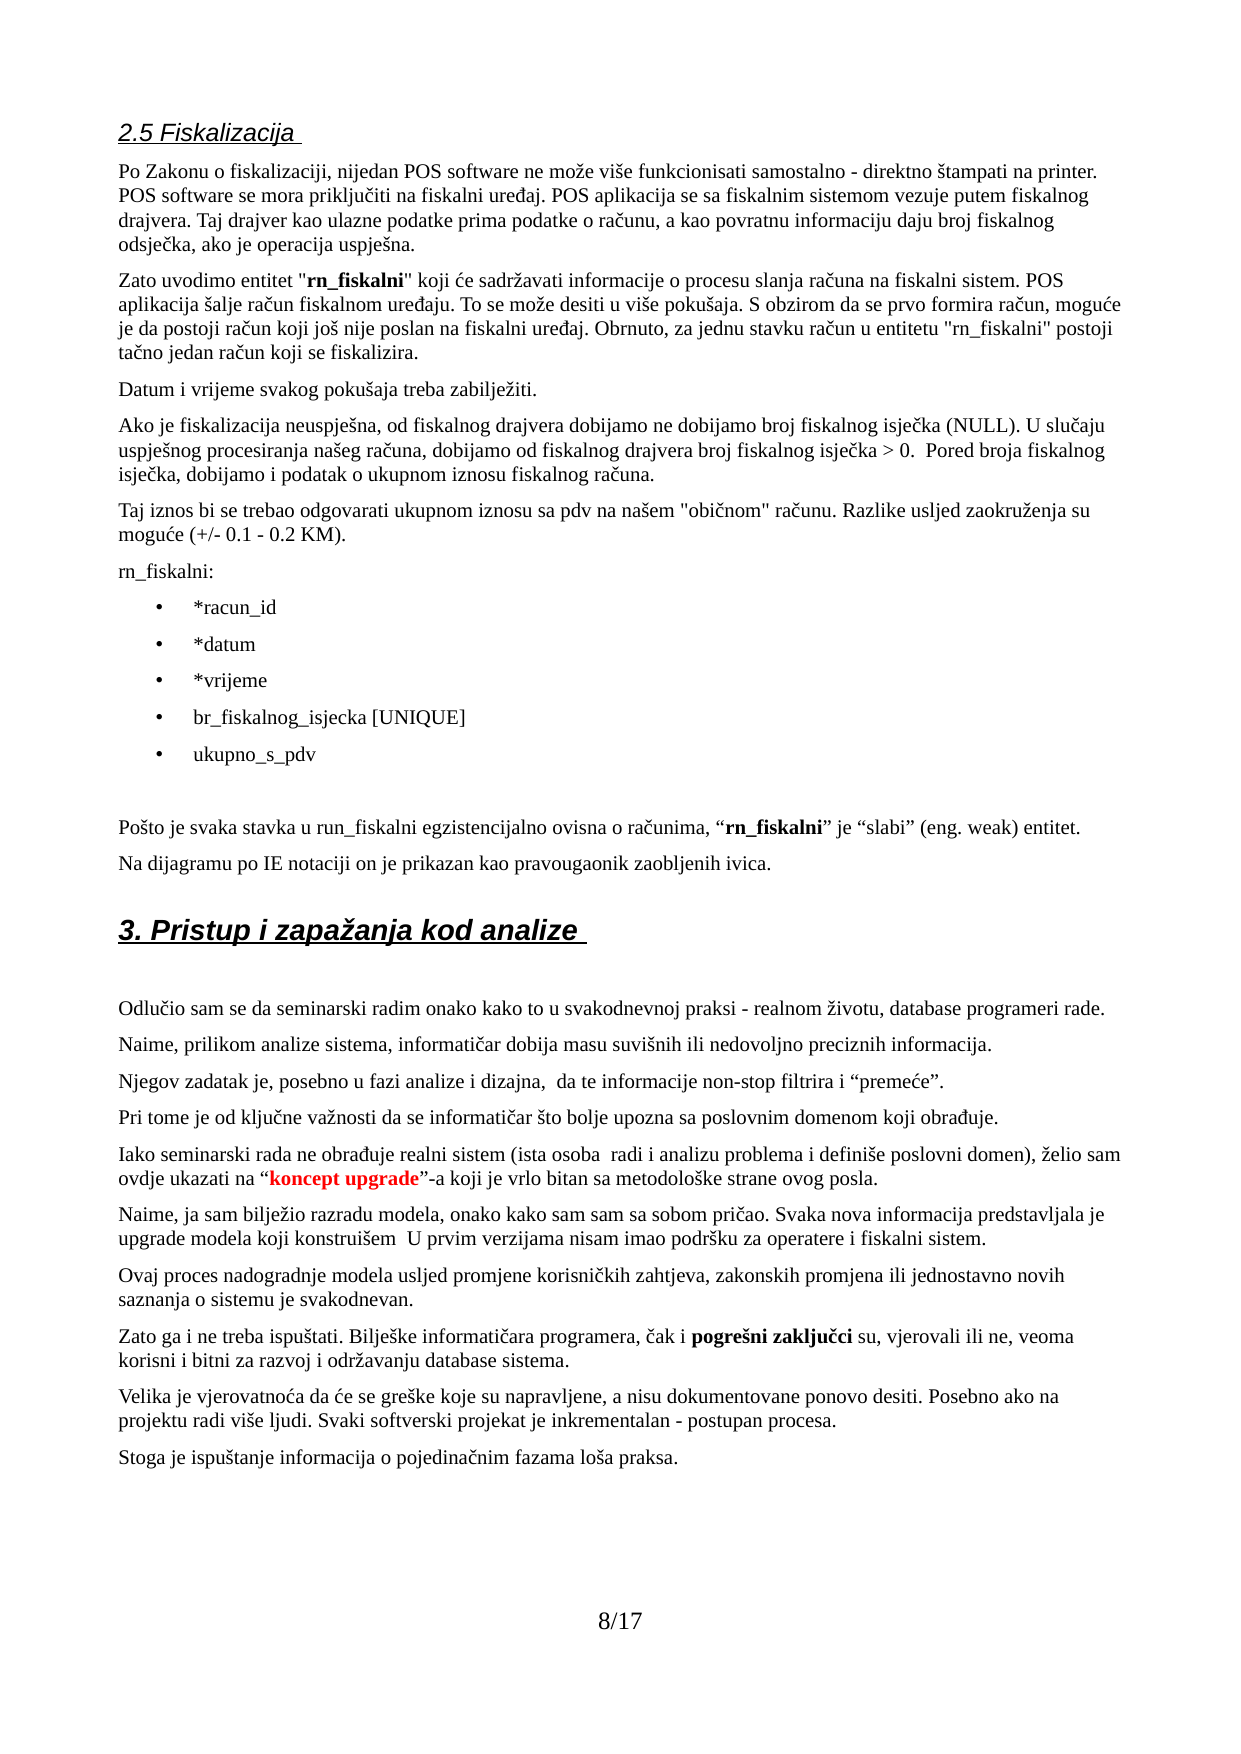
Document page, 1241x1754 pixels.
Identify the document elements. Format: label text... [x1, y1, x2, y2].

text Ako je fiskalizacija neuspješna, od fiskalnog drajvera dobijamo ne dobijamo broj fiskalnog isječka (NULL). U slučaju uspješnog procesiranja našeg računa, dobijamo od fiskalnog drajvera broj fiskalnog isječka > 0. Pored broja fiskalnog isječka, dobijamo i podatak o ukupnom iznosu fiskalnog računa. [118, 413, 1122, 486]
text Njegov zadatak je, posebno u fazi analize i dizajna, da te informacije non-stop filtrira i “premeće”. [118, 1068, 1122, 1093]
text Naime, prilikom analize sistema, informatičar dobija masu suvišnih ili nedovoljno preciznih informacija. [118, 1032, 1122, 1056]
text Velika je vjerovatnoća da će se greške koje su napravljene, a nisu dokumentovane ponovo desiti. Posebno ako na projektu radi više ljudi. Svaki softverski projekat je inkrementalan - postupan procesa. [118, 1384, 1122, 1432]
text Pošto je svaka stavka u run_fiskalni egzistencijalno ovisna o računima, “rn_fiskalni” je “slabi” (eng. weak) entitet. [118, 815, 1122, 839]
text Pri tome je od ključne važnosti da se informatičar što bolje upozna sa poslovnim domenom koji obrađuje. [118, 1105, 1122, 1129]
list *datum [156, 632, 1122, 656]
text Taj iznos bi se trebao odgovarati ukupnom iznosu sa pdv na našem "običnom" računu. Razlike usljed zaokruženja su moguće (+/- 0.1 - 0.2 KM). [118, 498, 1122, 546]
text Iako seminarski rada ne obrađuje realni sistem (ista osoba radi i analizu problema i definiše poslovni domen), želio sam ovdje ukazati na “koncept upgrade”-a koji je vrlo bitan sa metodološke strane ovog posla. [118, 1142, 1122, 1190]
text Zato ga i ne treba ispuštati. Bilješke informatičara programera, čak i pogrešni zaključci su, vjerovali ili ne, veoma korisni i bitni za razvoj i održavanju database sistema. [118, 1323, 1122, 1372]
text Stoga je ispuštanje informacija o pojedinačnim fazama loša praksa. [118, 1445, 1122, 1469]
text Ovaj proces nadogradnje modela usljed promjene korisničkih zahtjeva, zakonskih promjena ili jednostavno novih saznanja o sistemu je svakodnevan. [118, 1263, 1122, 1311]
text Naime, ja sam bilježio razradu modela, onako kako sam sam sa sobom pričao. Svaka nova informacija predstavljala je upgrade modela koji konstruišem U prvim verzijama nisam imao podršku za operatere i fiskalni sistem. [118, 1202, 1122, 1250]
text Datum i vrijeme svakog pokušaja treba zabilježiti. [118, 377, 1122, 401]
text Odlučio sam se da seminarski radim onako kako to u svakodnevnoj praksi - realnom životu, database programeri rade. [118, 995, 1122, 1019]
text rn_fiskalni: [118, 559, 1122, 583]
list *vrijeme [156, 668, 1122, 692]
subtitle 2.5 Fiskalizacija [118, 118, 1122, 147]
text Zato uvodimo entitet "rn_fiskalni" koji će sadržavati informacije o procesu slanja računa na fiskalni sistem. POS aplikacija šalje račun fiskalnom uređaju. To se može desiti u više pokušaja. S obzirom da se prvo formira račun, moguće je da postoji račun koji još nije poslan na fiskalni uređaj. Obrnuto, za jednu stavku račun u entitetu "rn_fiskalni" postoji tačno jedan račun koji se fiskalizira. [118, 268, 1122, 364]
list br_fiskalnog_isjecka [UNIQUE] [156, 705, 1122, 729]
text Po Zakonu o fiskalizaciji, nijedan POS software ne može više funkcionisati samostalno - direktno štampati na printer. POS software se mora priključiti na fiskalni uređaj. POS aplikacija se sa fiskalnim sistemom vezuje putem fiskalnog drajvera. Taj drajver kao ulazne podatke prima podatke o računu, a kao povratnu informaciju daju broj fiskalnog odsječka, ako je operacija uspješna. [118, 159, 1122, 256]
list *racun_id [156, 595, 1122, 619]
list ukupno_s_pdv [156, 742, 1122, 766]
subtitle 3. Pristup i zapažanja kod analize [118, 913, 1122, 946]
text Na dijagramu po IE notaciji on je prikazan kao pravougaonik zaobljenih ivica. [118, 851, 1122, 875]
